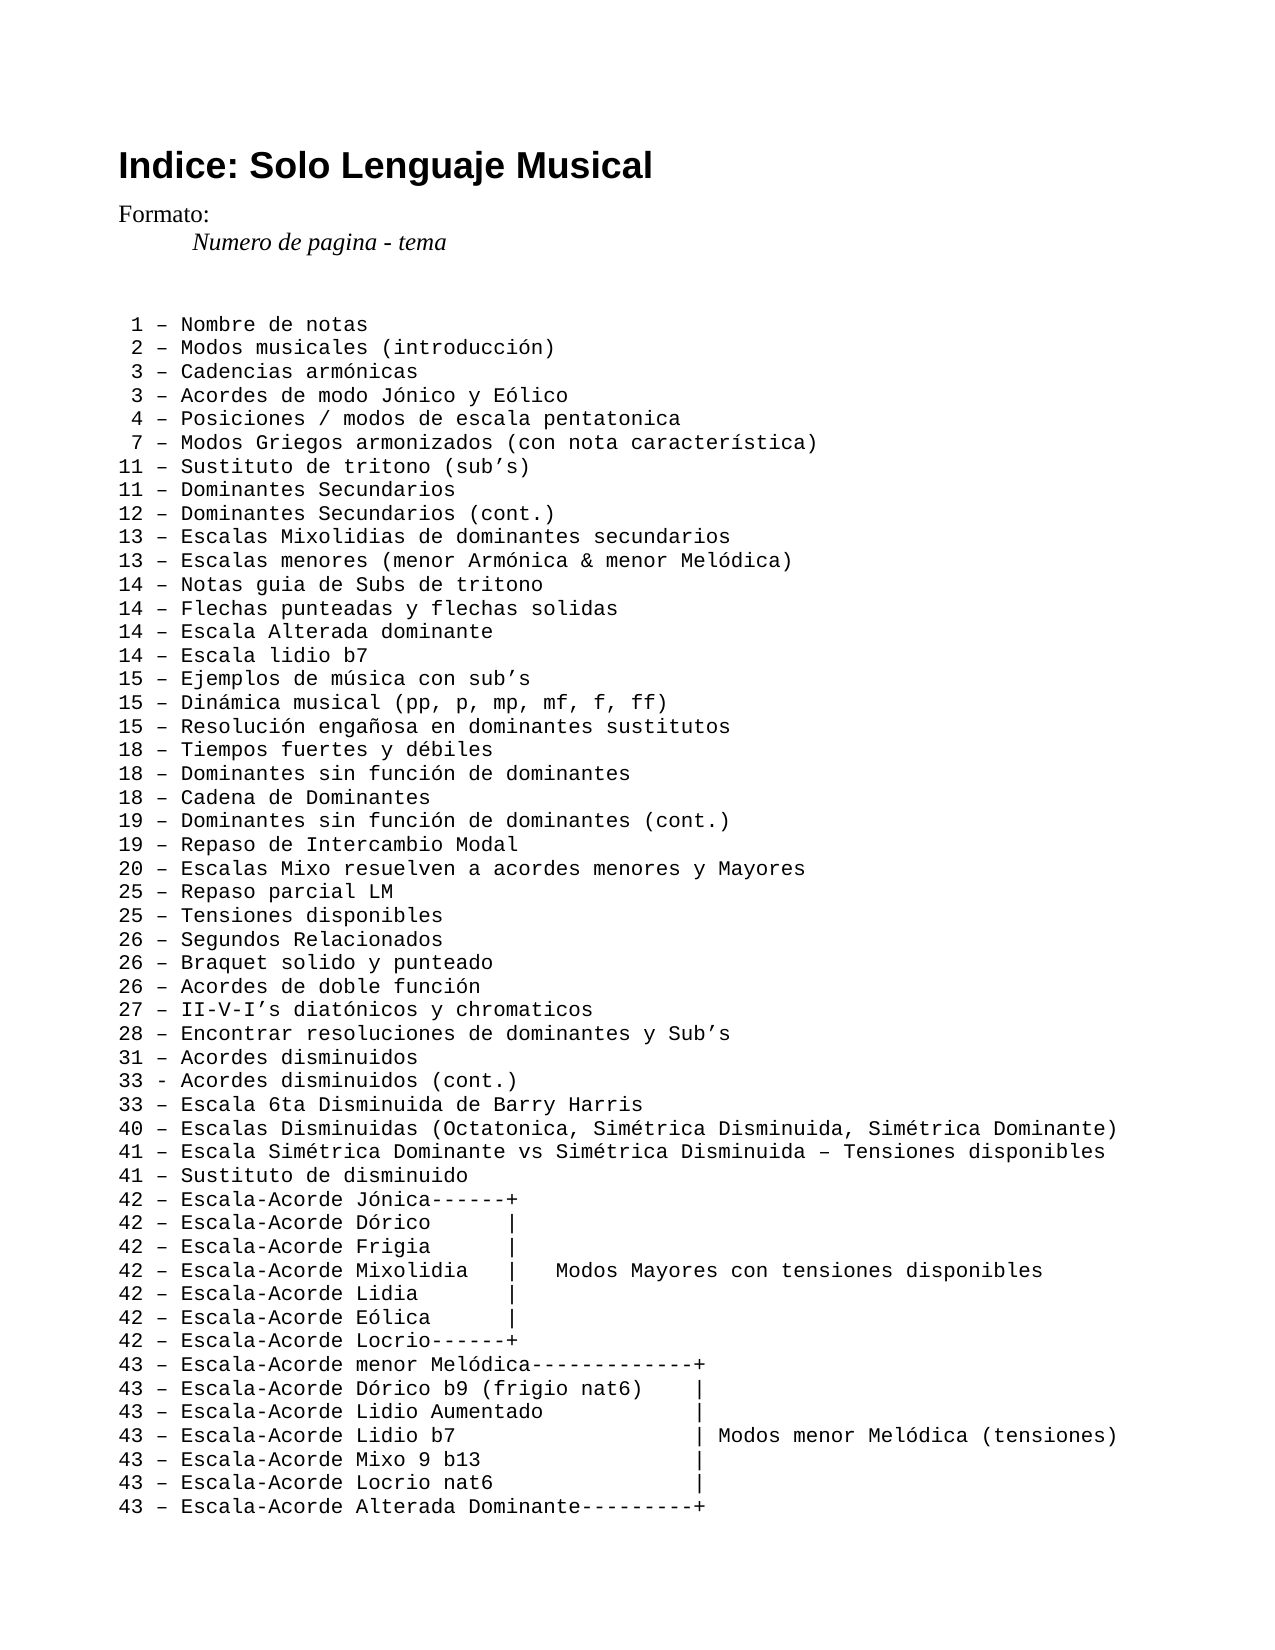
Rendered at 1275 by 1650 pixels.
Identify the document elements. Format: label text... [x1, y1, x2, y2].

text 42 – Escala-Acorde Frigia | [118, 1236, 1157, 1259]
text 4 – Posiciones / modos de escala pentatonica [118, 408, 1157, 432]
text 12 – Dominantes Secundarios (cont.) [118, 503, 1157, 527]
text 1 – Nombre de notas [118, 314, 1157, 337]
text 3 – Cadencias armónicas [118, 361, 1157, 385]
text 14 – Escala lidio b7 [118, 645, 1157, 668]
text 14 – Notas guia de Subs de tritono [118, 574, 1157, 597]
text 33 - Acordes disminuidos (cont.) [118, 1070, 1157, 1094]
text 43 – Escala-Acorde Mixo 9 b13 | [118, 1449, 1157, 1472]
text 40 – Escalas Disminuidas (Octatonica, Simétrica Disminuida, Simétrica Dominante) [118, 1118, 1157, 1141]
text 27 – II-V-I’s diatónicos y chromaticos [118, 999, 1157, 1023]
text 42 – Escala-Acorde Mixolidia | Modos Mayores con tensiones disponibles [118, 1259, 1157, 1283]
text 15 – Dinámica musical (pp, p, mp, mf, f, ff) [118, 692, 1157, 716]
text 3 – Acordes de modo Jónico y Eólico [118, 385, 1157, 408]
text 43 – Escala-Acorde menor Melódica-------------+ [118, 1354, 1157, 1378]
text 25 – Tensiones disponibles [118, 905, 1157, 928]
text 13 – Escalas Mixolidias de dominantes secundarios [118, 527, 1157, 550]
text 33 – Escala 6ta Disminuida de Barry Harris [118, 1094, 1157, 1118]
text 2 – Modos musicales (introducción) [118, 337, 1157, 361]
text 14 – Flechas punteadas y flechas solidas [118, 597, 1157, 621]
text 19 – Repaso de Intercambio Modal [118, 834, 1157, 858]
text 20 – Escalas Mixo resuelven a acordes menores y Mayores [118, 858, 1157, 881]
text 15 – Resolución engañosa en dominantes sustitutos [118, 716, 1157, 739]
text 18 – Tiempos fuertes y débiles [118, 739, 1157, 763]
text 7 – Modos Griegos armonizados (con nota característica) [118, 432, 1157, 456]
text 43 – Escala-Acorde Lidio b7 | Modos menor Melódica (tensiones) [118, 1425, 1157, 1449]
text Formato: [118, 199, 1157, 227]
text 18 – Dominantes sin función de dominantes [118, 763, 1157, 787]
text 42 – Escala-Acorde Jónica------+ [118, 1189, 1157, 1212]
text 11 – Sustituto de tritono (sub’s) [118, 456, 1157, 479]
text 42 – Escala-Acorde Dórico | [118, 1212, 1157, 1236]
text Numero de pagina - tema [118, 227, 1157, 256]
text 43 – Escala-Acorde Lidio Aumentado | [118, 1401, 1157, 1425]
text 41 – Sustituto de disminuido [118, 1165, 1157, 1189]
subtitle Indice: Solo Lenguaje Musical [118, 143, 1157, 186]
text 26 – Acordes de doble función [118, 976, 1157, 999]
text 31 – Acordes disminuidos [118, 1047, 1157, 1070]
text 28 – Encontrar resoluciones de dominantes y Sub’s [118, 1023, 1157, 1047]
text 43 – Escala-Acorde Locrio nat6 | [118, 1472, 1157, 1496]
text 26 – Braquet solido y punteado [118, 952, 1157, 976]
text 18 – Cadena de Dominantes [118, 787, 1157, 810]
text 13 – Escalas menores (menor Armónica & menor Melódica) [118, 550, 1157, 574]
text 42 – Escala-Acorde Locrio------+ [118, 1331, 1157, 1354]
text 42 – Escala-Acorde Eólica | [118, 1307, 1157, 1331]
text 25 – Repaso parcial LM [118, 881, 1157, 905]
text 41 – Escala Simétrica Dominante vs Simétrica Disminuida – Tensiones disponibles [118, 1141, 1157, 1165]
text 26 – Segundos Relacionados [118, 928, 1157, 952]
text 42 – Escala-Acorde Lidia | [118, 1283, 1157, 1307]
text 43 – Escala-Acorde Alterada Dominante---------+ [118, 1496, 1157, 1520]
text 11 – Dominantes Secundarios [118, 479, 1157, 503]
text 15 – Ejemplos de música con sub’s [118, 668, 1157, 692]
text 19 – Dominantes sin función de dominantes (cont.) [118, 810, 1157, 834]
text 43 – Escala-Acorde Dórico b9 (frigio nat6) | [118, 1378, 1157, 1401]
text 14 – Escala Alterada dominante [118, 621, 1157, 645]
